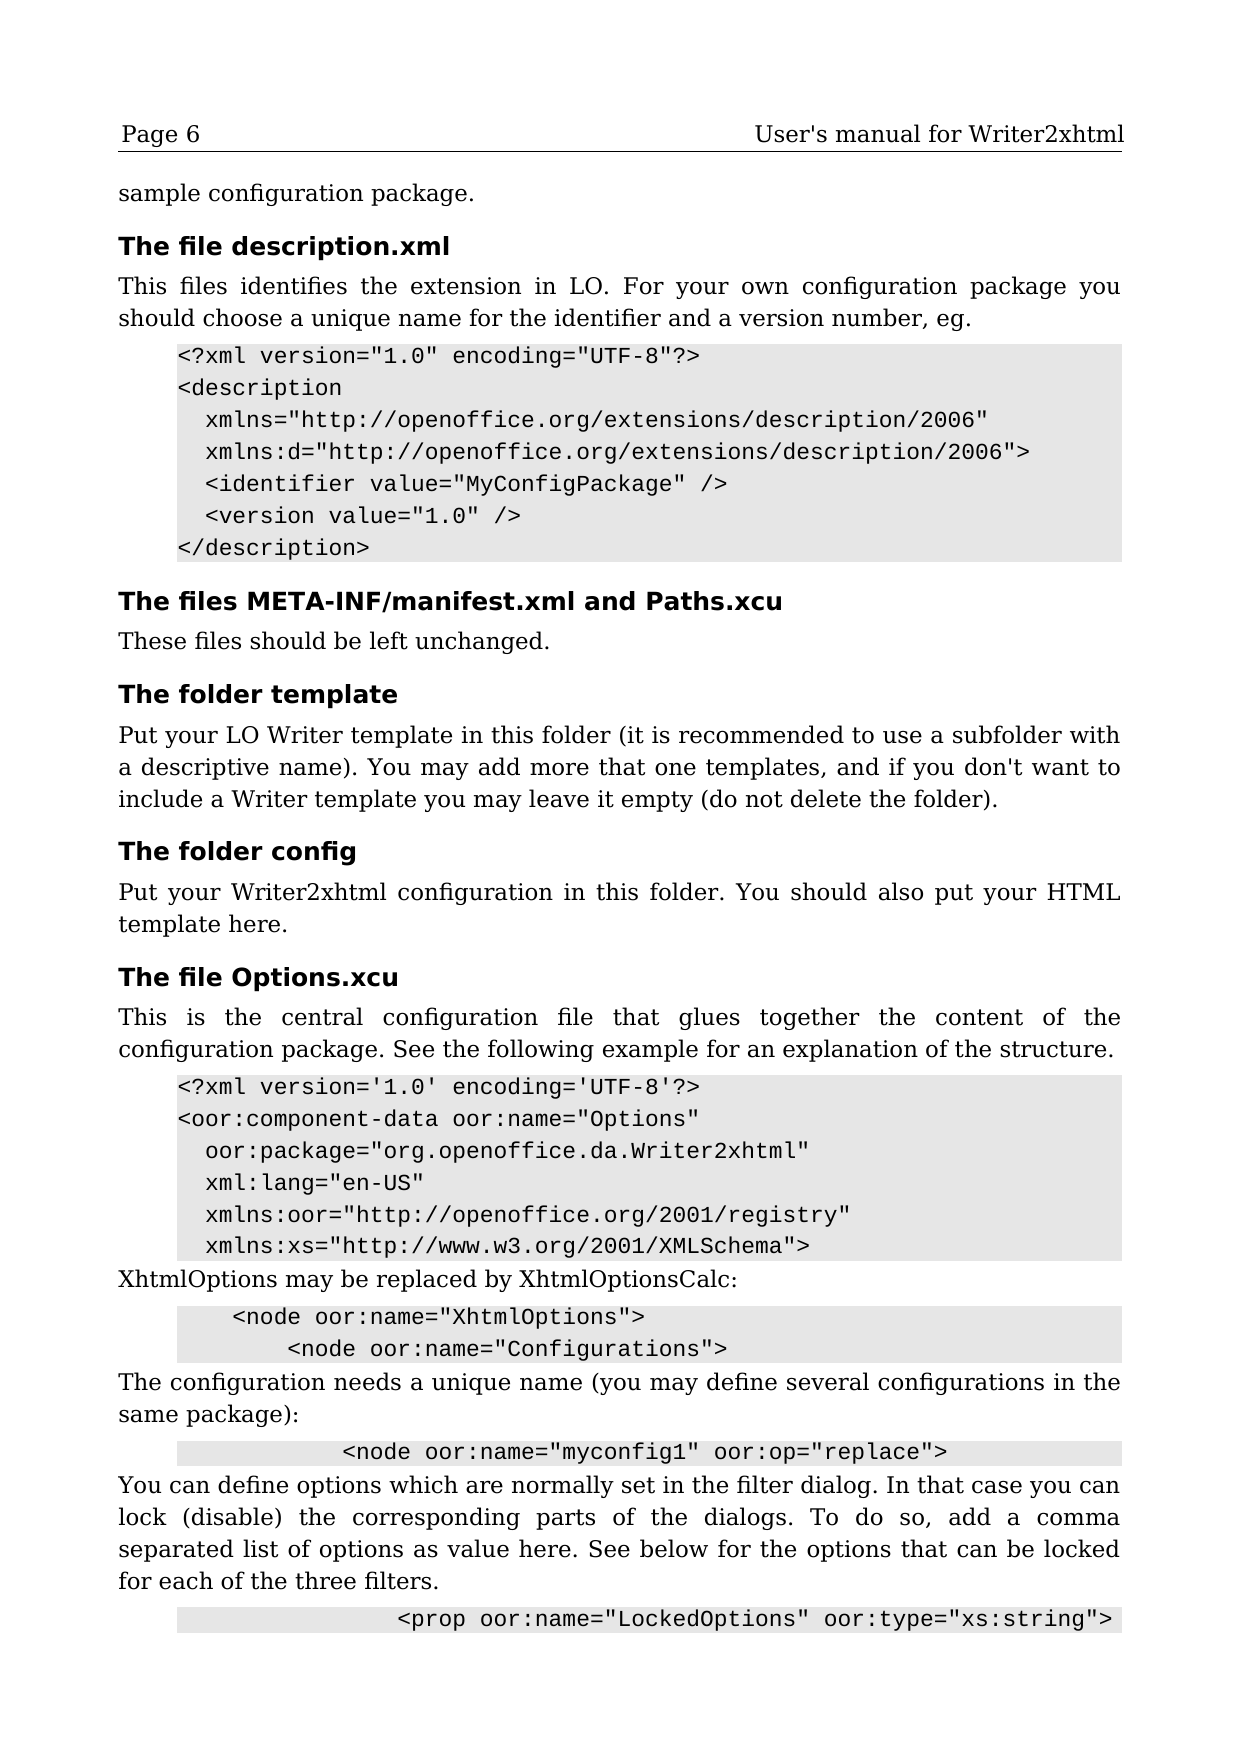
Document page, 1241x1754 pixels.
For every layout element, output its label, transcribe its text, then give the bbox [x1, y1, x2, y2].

subtitle The file description.xml [118, 232, 1122, 261]
text <node oor:name="myconfig1" oor:op="replace"> [177, 1441, 1122, 1466]
text This is the central configuration file that glues together the content of the configuration package. See the following example for an explanation of the structure. [118, 1004, 1122, 1063]
text These files should be left unchanged. [118, 628, 1122, 655]
text <?xml version='1.0' encoding='UTF-8'?> [177, 1075, 1122, 1101]
text The configuration needs a unique name (you may define several configurations in the same package): [118, 1369, 1122, 1428]
subtitle The files META-INF/manifest.xml and Paths.xcu [118, 587, 1122, 616]
text oor:package="org.openoffice.da.Writer2xhtml" [177, 1139, 1122, 1165]
text <identifier value="MyConfigPackage" /> [177, 472, 1122, 498]
text xmlns:xs="http://www.w3.org/2001/XMLSchema"> [177, 1235, 1122, 1261]
text xmlns:oor="http://openoffice.org/2001/registry" [177, 1203, 1122, 1229]
text <oor:component-data oor:name="Options" [177, 1107, 1122, 1133]
text </description> [177, 536, 1122, 562]
text <version value="1.0" /> [177, 504, 1122, 530]
subtitle The folder config [118, 837, 1122, 867]
text <description [177, 376, 1122, 402]
text Put your LO Writer template in this folder (it is recommended to use a subfolder with a descriptive name). You may add more that one templates, and if you don't want to include a Writer template you may leave it empty (do not delete the folder). [118, 722, 1122, 812]
text xmlns:d="http://openoffice.org/extensions/description/2006"> [177, 440, 1122, 466]
text <node oor:name="XhtmlOptions"> [177, 1306, 1122, 1332]
text <prop oor:name="LockedOptions" oor:type="xs:string"> [177, 1607, 1122, 1633]
subtitle The file Options.xcu [118, 963, 1122, 992]
text sample configuration package. [118, 180, 1122, 207]
text XhtmlOptions may be replaced by XhtmlOptionsCalc: [118, 1267, 1122, 1293]
text xmlns="http://openoffice.org/extensions/description/2006" [177, 408, 1122, 434]
text xml:lang="en-US" [177, 1171, 1122, 1197]
text <?xml version="1.0" encoding="UTF-8"?> [177, 344, 1122, 371]
text This files identifies the extension in LO. For your own configuration package you should choose a unique name for the identifier and a version number, eg. [118, 273, 1122, 332]
text <node oor:name="Configurations"> [177, 1338, 1122, 1363]
subtitle The folder template [118, 680, 1122, 709]
text You can define options which are normally set in the filter dialog. In that case you can lock (disable) the corresponding parts of the dialogs. To do so, add a comma separated list of options as value here. See below for the options that can be locked for each of the three filters. [118, 1472, 1122, 1595]
text Put your Writer2xhtml configuration in this folder. You should also put your HTML template here. [118, 879, 1122, 938]
